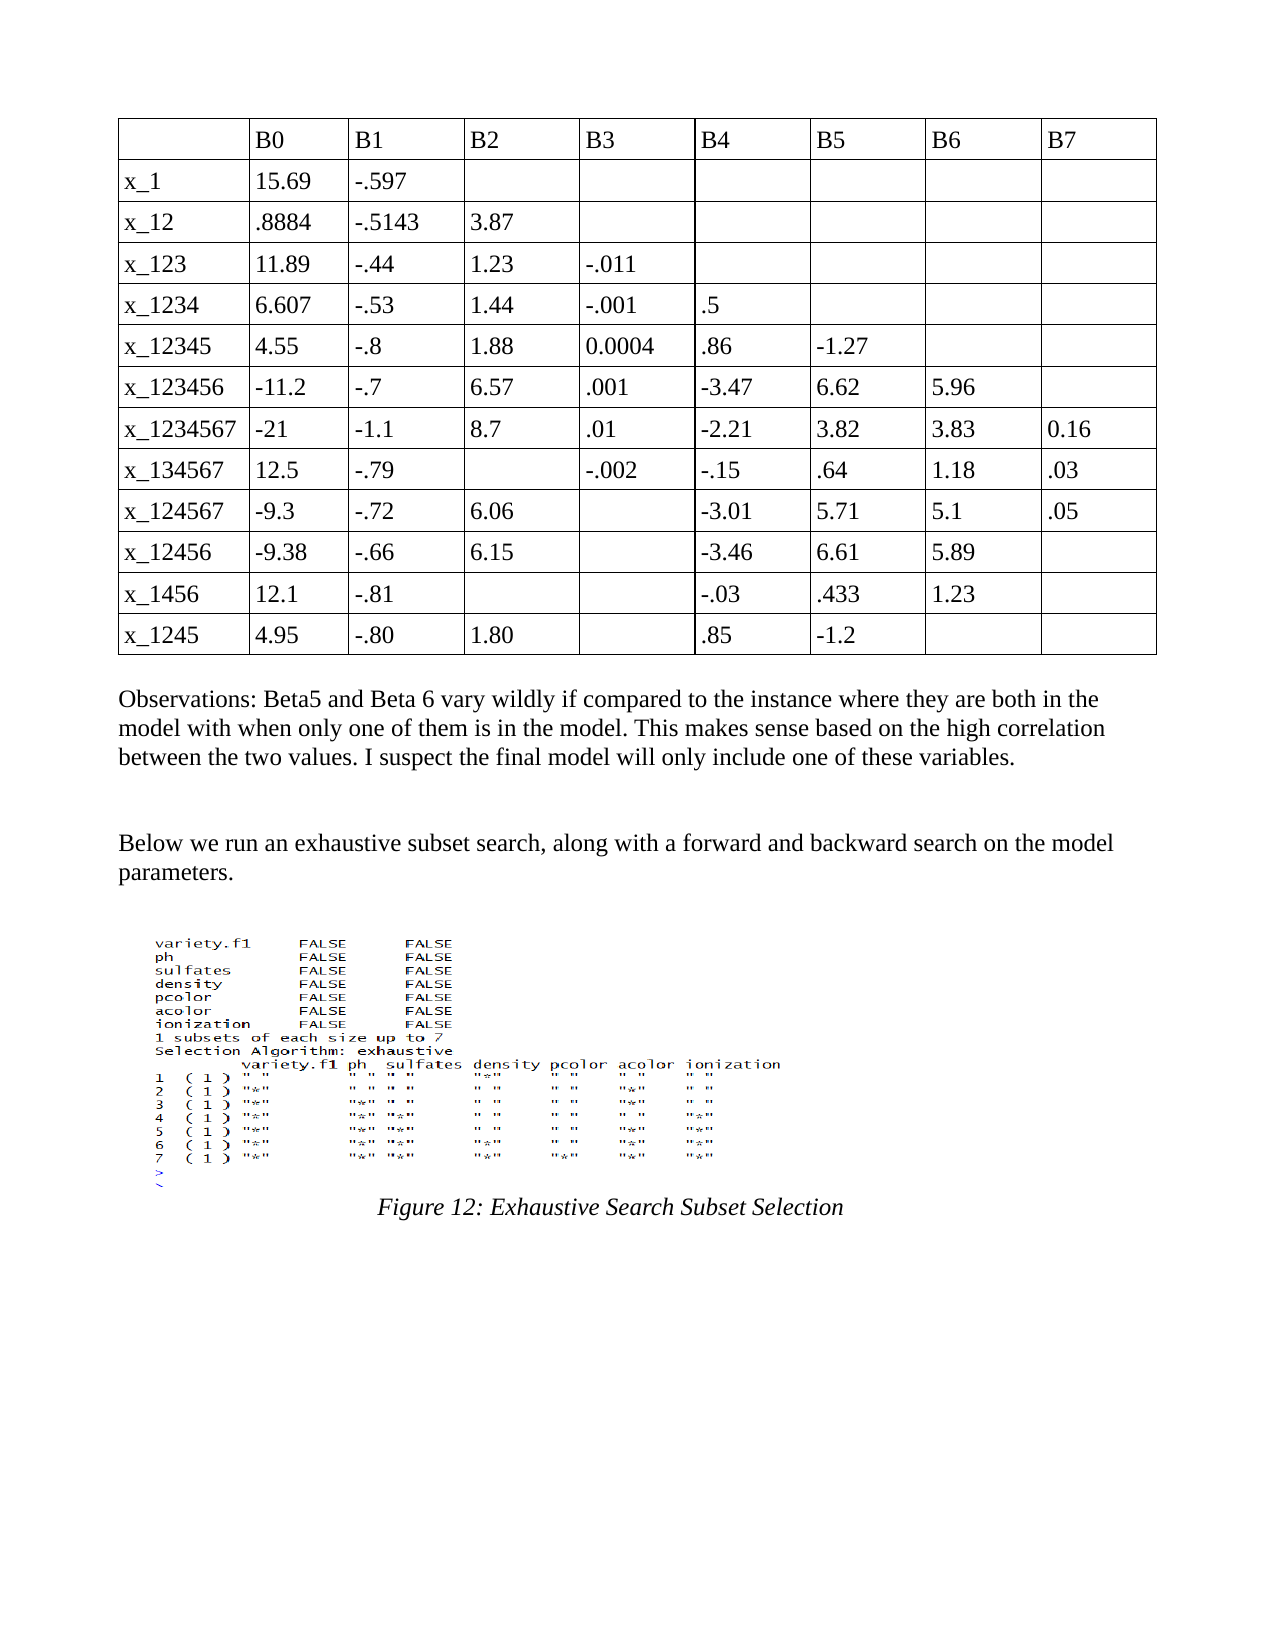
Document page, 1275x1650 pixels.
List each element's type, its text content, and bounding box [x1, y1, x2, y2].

table_cell -3.47 [696, 367, 810, 407]
table_cell [1042, 202, 1156, 242]
table_cell [1042, 532, 1156, 572]
table_cell -1.2 [811, 614, 925, 654]
table_cell -.011 [580, 243, 694, 283]
table_cell -.81 [349, 573, 464, 613]
table_cell [811, 202, 925, 242]
table_cell [926, 243, 1041, 283]
table_cell 1.18 [926, 449, 1041, 489]
table_cell [926, 202, 1041, 242]
table_cell -1.1 [349, 408, 464, 448]
table_cell x_12456 [119, 532, 249, 572]
table_cell 3.82 [811, 408, 925, 448]
table_header B6 [926, 119, 1041, 159]
table_cell -11.2 [250, 367, 348, 407]
table_cell 3.83 [926, 408, 1041, 448]
table_cell 6.607 [250, 284, 348, 324]
table_cell [580, 160, 694, 201]
table_cell -.15 [696, 449, 810, 489]
table_header B1 [349, 119, 464, 159]
table_cell -.72 [349, 490, 464, 531]
table_cell x_124567 [119, 490, 249, 531]
table_cell 5.1 [926, 490, 1041, 531]
table_cell -.66 [349, 532, 464, 572]
table_header B2 [465, 119, 579, 159]
table_cell [696, 202, 810, 242]
table_cell 6.57 [465, 367, 579, 407]
table_cell .433 [811, 573, 925, 613]
table_cell [811, 160, 925, 201]
table_cell -1.27 [811, 325, 925, 366]
table_cell .8884 [250, 202, 348, 242]
table_cell 5.89 [926, 532, 1041, 572]
table_cell -3.01 [696, 490, 810, 531]
table_cell -.5143 [349, 202, 464, 242]
table_cell -3.46 [696, 532, 810, 572]
table_cell x_123 [119, 243, 249, 283]
table_cell [465, 160, 579, 201]
table_cell 6.15 [465, 532, 579, 572]
table_cell -.001 [580, 284, 694, 324]
table_cell [1042, 243, 1156, 283]
table_cell -.53 [349, 284, 464, 324]
table_cell [926, 160, 1041, 201]
table_cell -.79 [349, 449, 464, 489]
table_cell 0.16 [1042, 408, 1156, 448]
table_cell [580, 573, 694, 613]
table_cell -.7 [349, 367, 464, 407]
table_cell [580, 532, 694, 572]
table_cell -21 [250, 408, 348, 448]
table_cell 1.80 [465, 614, 579, 654]
table_cell .5 [696, 284, 810, 324]
table_cell [1042, 160, 1156, 201]
table_cell [926, 284, 1041, 324]
table_cell 1.23 [465, 243, 579, 283]
text Below we run an exhaustive subset search, along with a forward and backward search on the model parameters. [118, 828, 1157, 885]
table_cell [465, 449, 579, 489]
table_cell x_1456 [119, 573, 249, 613]
table_cell 4.95 [250, 614, 348, 654]
table_cell [926, 325, 1041, 366]
table_cell x_123456 [119, 367, 249, 407]
table_cell .05 [1042, 490, 1156, 531]
table_cell 5.71 [811, 490, 925, 531]
table_cell [580, 490, 694, 531]
table_cell 12.5 [250, 449, 348, 489]
table_cell 4.55 [250, 325, 348, 366]
table_cell -.002 [580, 449, 694, 489]
table_cell 3.87 [465, 202, 579, 242]
table_cell [1042, 284, 1156, 324]
table_cell x_1234 [119, 284, 249, 324]
table_cell [1042, 325, 1156, 366]
table_cell 1.88 [465, 325, 579, 366]
table_header B3 [580, 119, 694, 159]
table_cell [811, 284, 925, 324]
table_header [119, 119, 249, 159]
table_cell -9.3 [250, 490, 348, 531]
table_cell -.44 [349, 243, 464, 283]
table_header B0 [250, 119, 348, 159]
table_cell .01 [580, 408, 694, 448]
table_cell [580, 614, 694, 654]
table_cell 5.96 [926, 367, 1041, 407]
table_cell x_1245 [119, 614, 249, 654]
table_cell [926, 614, 1041, 654]
text Figure 12: Exhaustive Search Subset Selection [151, 937, 1073, 1221]
table_cell 1.44 [465, 284, 579, 324]
table_cell [696, 243, 810, 283]
table_cell x_1 [119, 160, 249, 201]
table_cell .64 [811, 449, 925, 489]
table_cell [1042, 614, 1156, 654]
table_cell [1042, 573, 1156, 613]
table_cell [1042, 367, 1156, 407]
table_cell .86 [696, 325, 810, 366]
table_header B5 [811, 119, 925, 159]
table_cell [811, 243, 925, 283]
table_cell -.8 [349, 325, 464, 366]
table_cell -.80 [349, 614, 464, 654]
table_cell 15.69 [250, 160, 348, 201]
table_cell .03 [1042, 449, 1156, 489]
table_cell 6.61 [811, 532, 925, 572]
table_cell -9.38 [250, 532, 348, 572]
text Observations: Beta5 and Beta 6 vary wildly if compared to the instance where they are both in the model with when only one of them is in the model. This makes sense based on the high correlation between the two values. I suspect the final model will only include one of these variables. [118, 684, 1157, 770]
table_cell 0.0004 [580, 325, 694, 366]
table_cell 12.1 [250, 573, 348, 613]
table_cell .85 [696, 614, 810, 654]
table_cell x_134567 [119, 449, 249, 489]
table_cell -.03 [696, 573, 810, 613]
table_cell 6.62 [811, 367, 925, 407]
table_cell 11.89 [250, 243, 348, 283]
picture [150, 1053, 170, 1187]
table_header B4 [696, 119, 810, 159]
table_cell 8.7 [465, 408, 579, 448]
table_cell .001 [580, 367, 694, 407]
table_cell -.597 [349, 160, 464, 201]
table_cell x_1234567 [119, 408, 249, 448]
table_cell 6.06 [465, 490, 579, 531]
table_cell 1.23 [926, 573, 1041, 613]
table_cell [696, 160, 810, 201]
table_cell x_12 [119, 202, 249, 242]
table_cell [465, 573, 579, 613]
table_cell -2.21 [696, 408, 810, 448]
table_cell [580, 202, 694, 242]
table_header B7 [1042, 119, 1156, 159]
table_cell x_12345 [119, 325, 249, 366]
